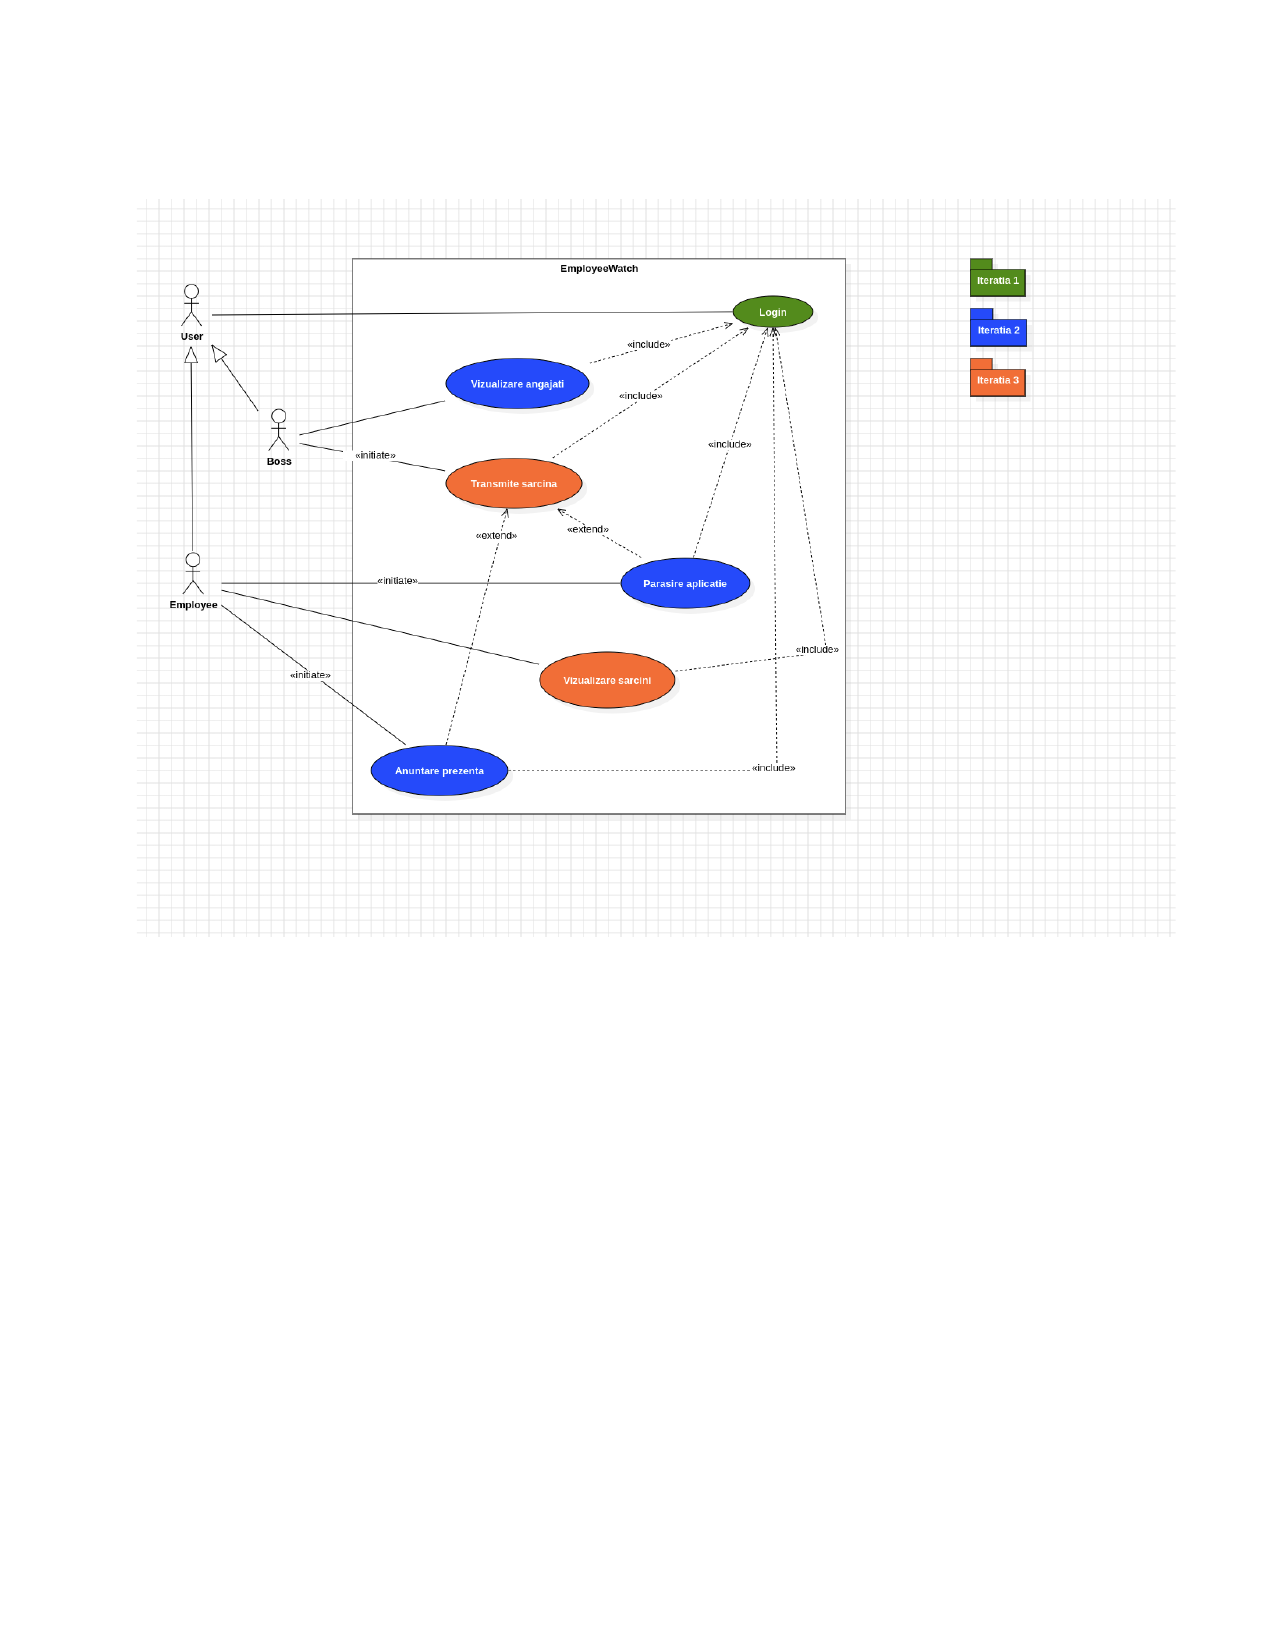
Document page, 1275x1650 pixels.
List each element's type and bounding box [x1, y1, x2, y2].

picture [136, 199, 1176, 937]
